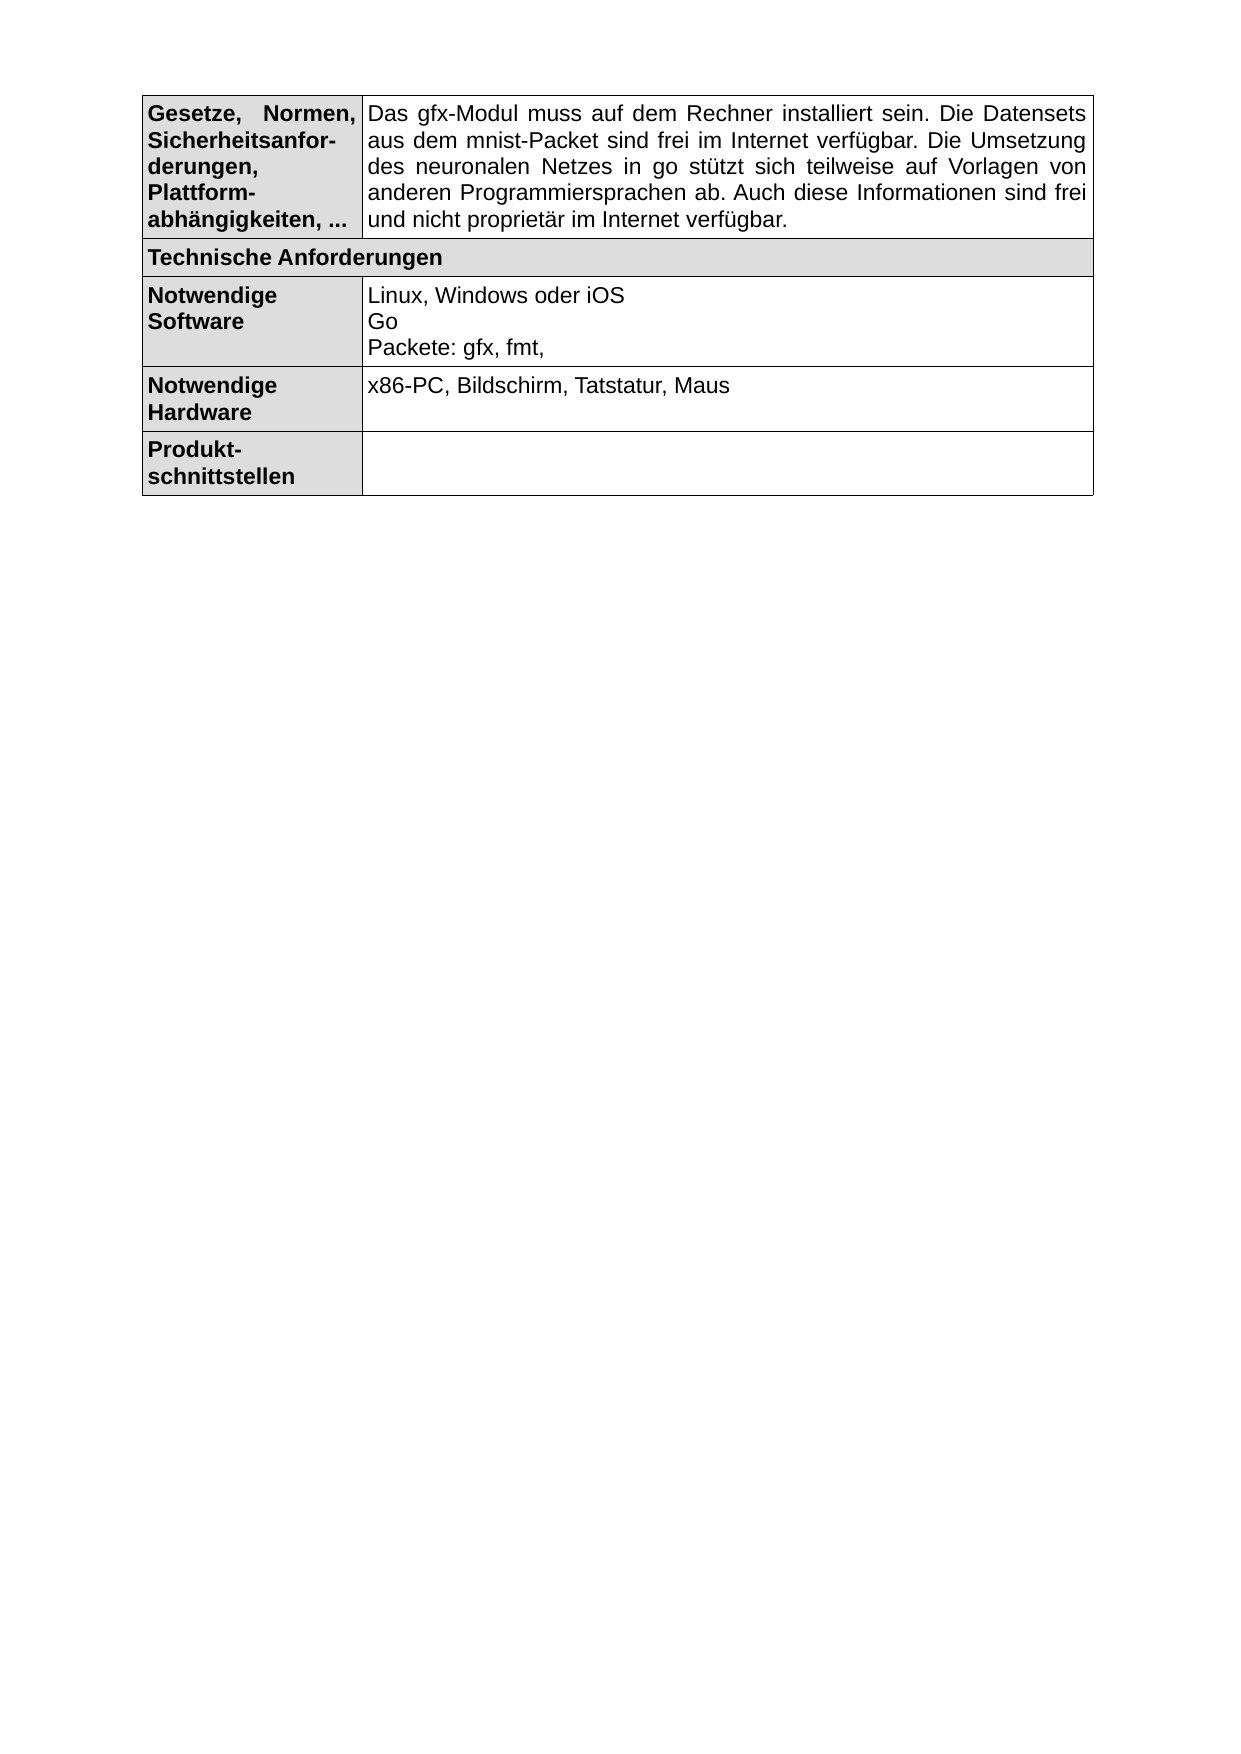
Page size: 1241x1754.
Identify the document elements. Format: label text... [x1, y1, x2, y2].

table_cell Notwendige Hardware [143, 367, 362, 431]
table_cell x86-PC, Bildschirm, Tatstatur, Maus [363, 367, 1093, 431]
table_cell Technische Anforderungen [143, 239, 1093, 276]
table_cell Das gfx-Modul muss auf dem Rechner installiert sein. Die Datensets aus dem mnist-Packet sind frei im Internet verfügbar. Die Umsetzung des neuronalen Netzes in go stützt sich teilweise auf Vorlagen von anderen Programmiersprachen ab. Auch diese Informationen sind frei und nicht proprietär im Internet verfügbar. [363, 96, 1093, 238]
table_cell Notwendige Software [143, 277, 362, 366]
table_cell Gesetze, Normen, Sicherheitsanfor­derungen, Plattform-abhängigkeiten, ... [143, 96, 362, 238]
table_cell Produkt­schnittstellen [143, 432, 362, 495]
table_cell [363, 432, 1093, 495]
table_cell Linux, Windows oder iOS Go Packete: gfx, fmt, [363, 277, 1093, 366]
